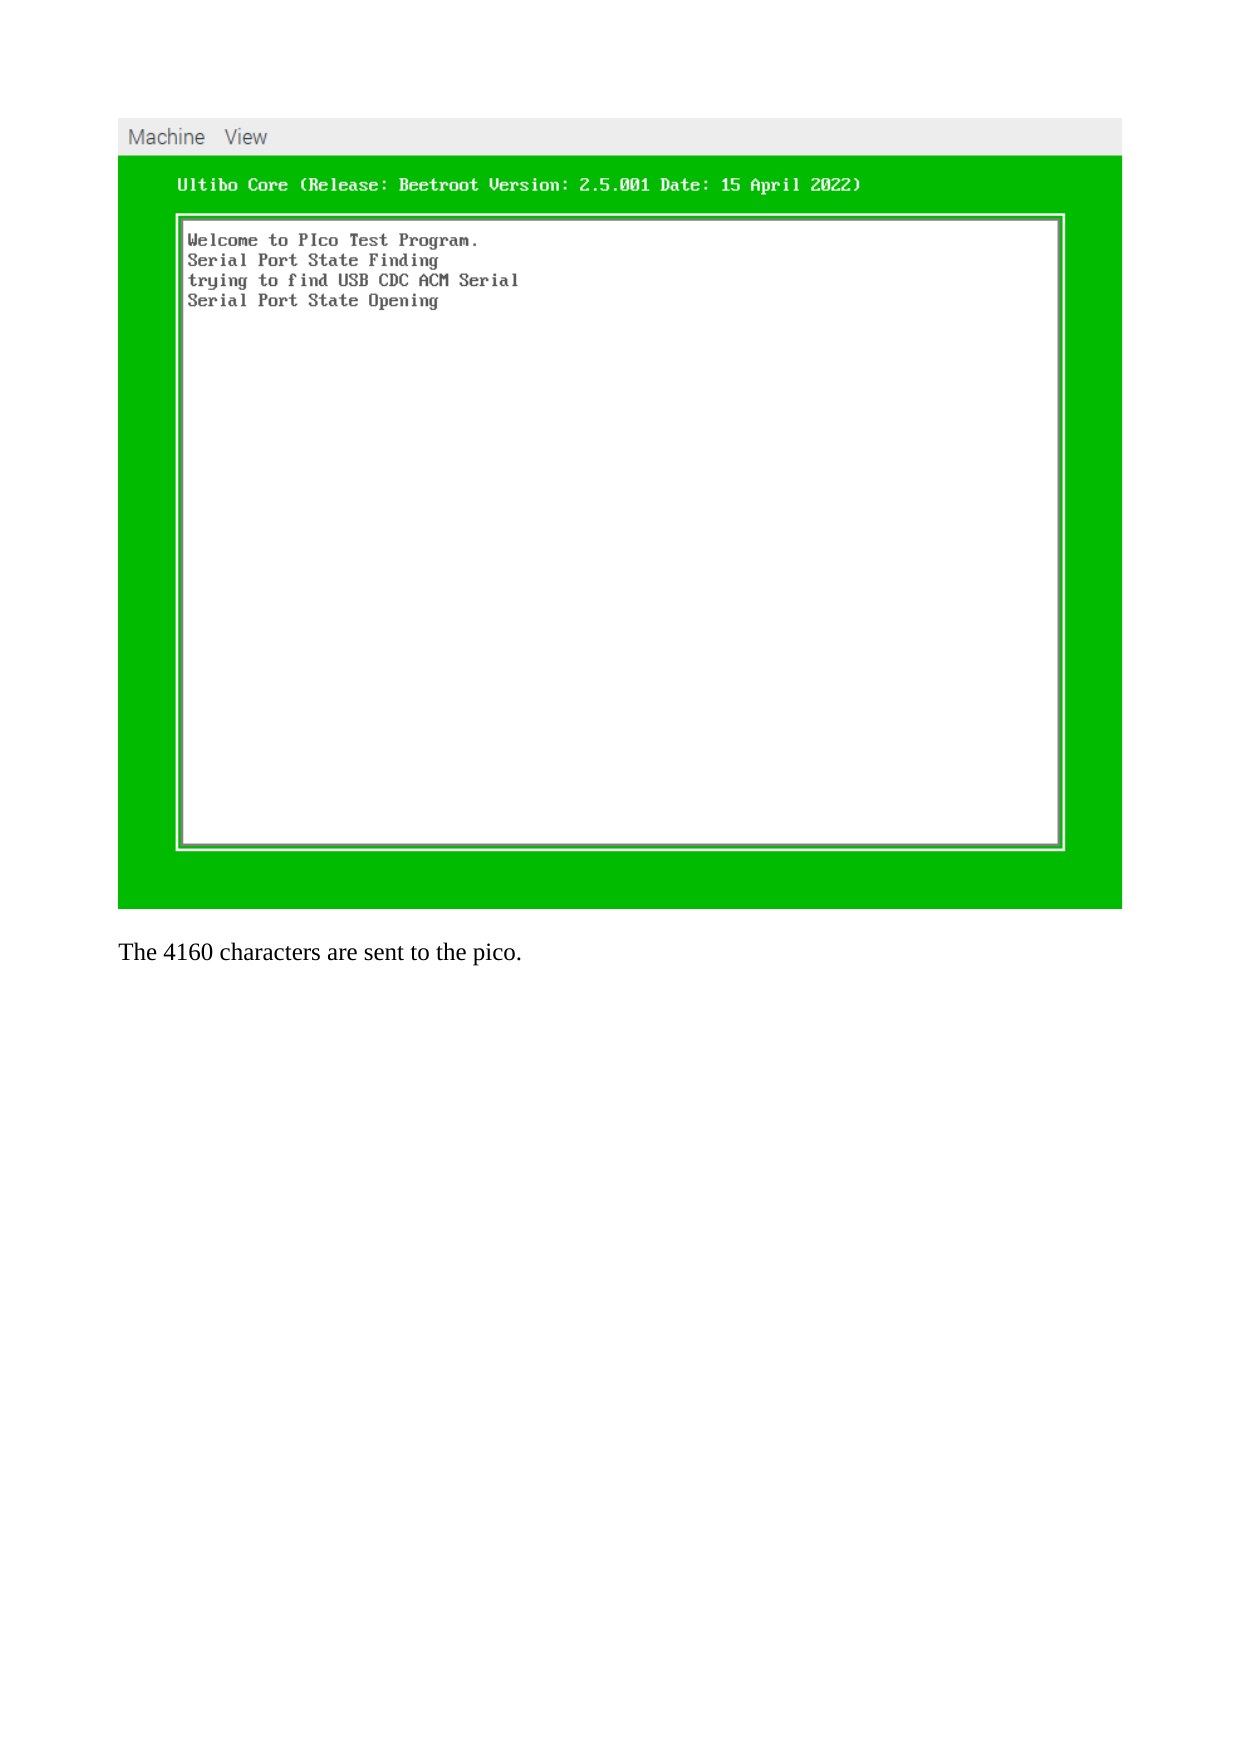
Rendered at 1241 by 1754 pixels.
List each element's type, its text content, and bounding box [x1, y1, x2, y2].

picture [118, 118, 1123, 909]
text The 4160 characters are sent to the pico. [118, 937, 1122, 966]
